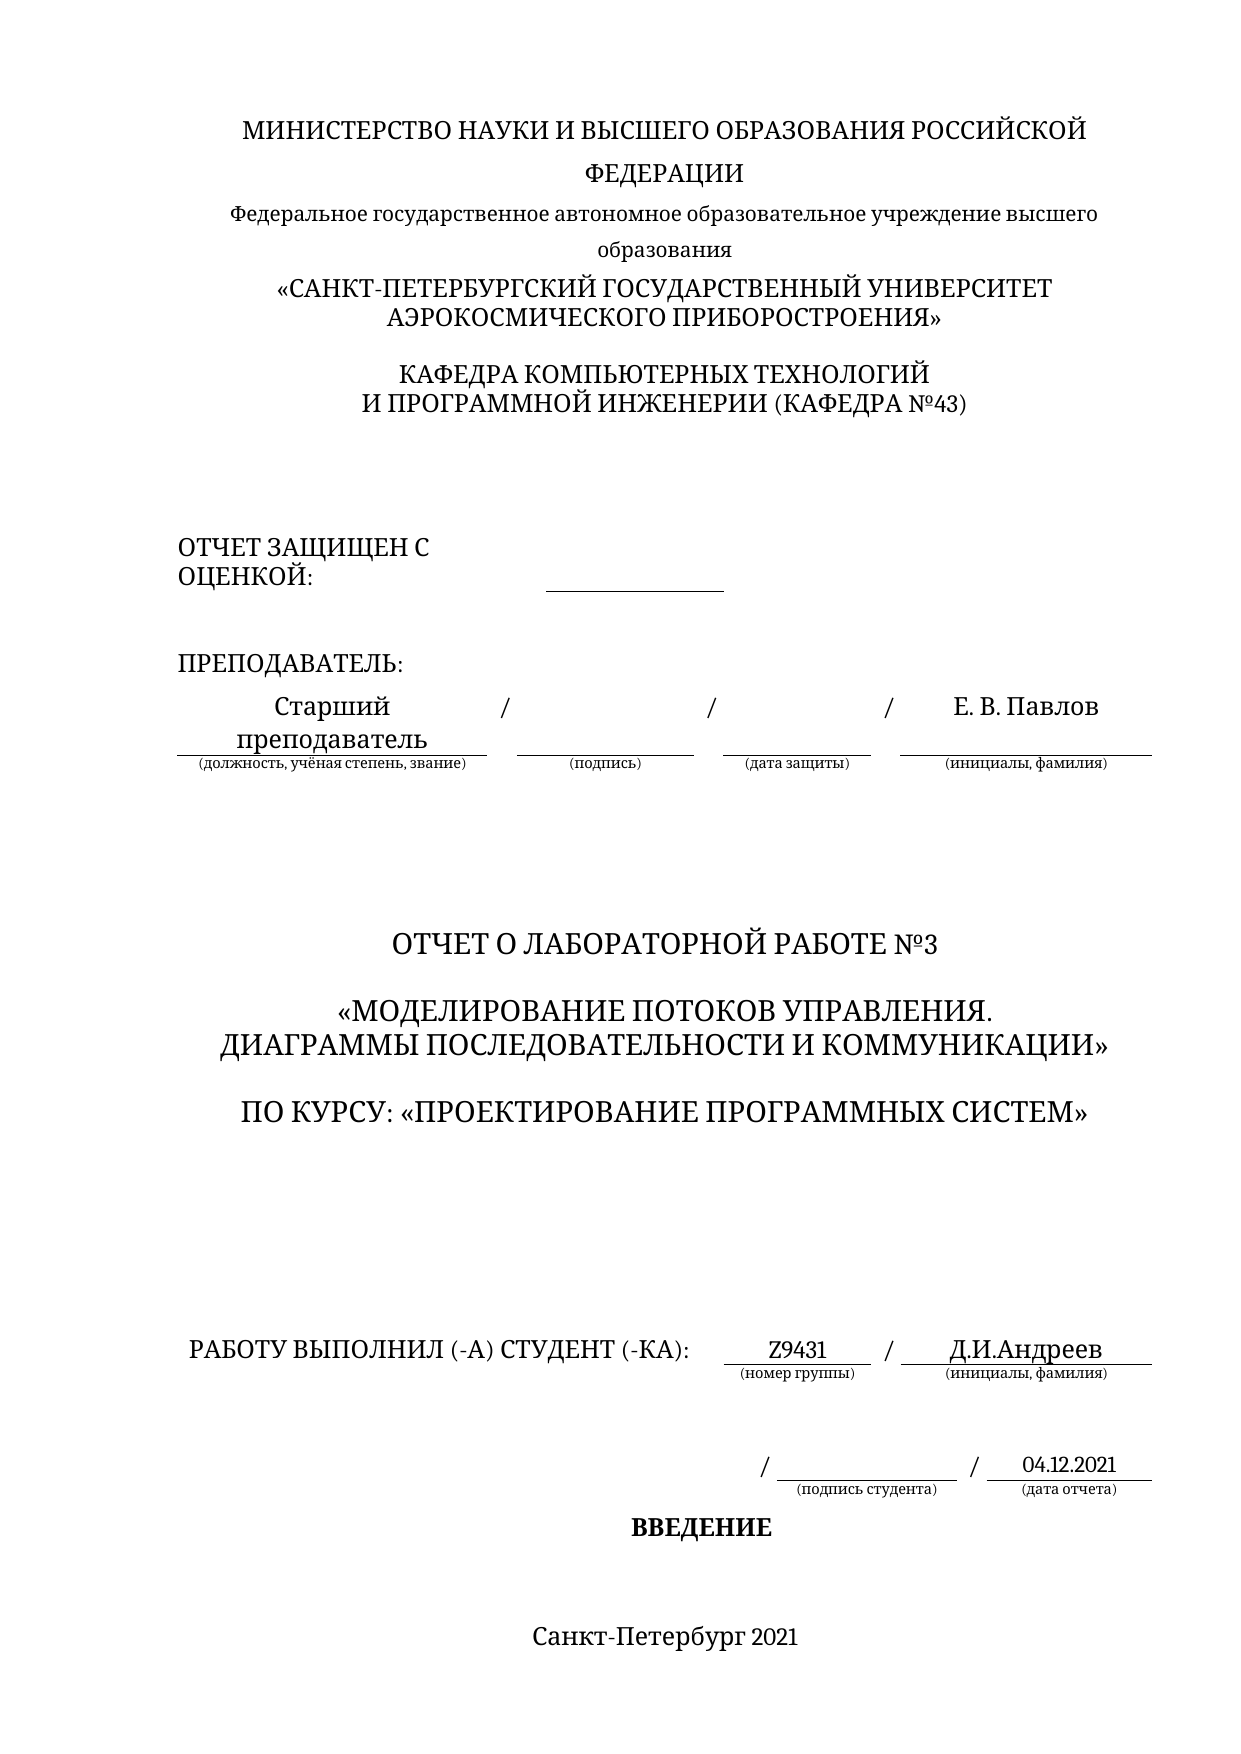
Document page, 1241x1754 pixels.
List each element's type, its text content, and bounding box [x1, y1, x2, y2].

table_cell (подпись) [517, 756, 694, 784]
table_cell [177, 1480, 747, 1510]
text ВВЕДЕНИЕ [251, 1514, 1152, 1543]
table_header 04.12.2021 [987, 1452, 1152, 1480]
table_header [724, 534, 1151, 591]
table_cell (инициалы, фамилия) [900, 756, 1152, 784]
table_cell [694, 755, 723, 784]
table_cell [747, 1480, 777, 1510]
table_header Е. В. Павлов [900, 693, 1152, 755]
table_cell [957, 1480, 987, 1510]
table_cell (инициалы, фамилия) [901, 1365, 1152, 1394]
table_header / [871, 693, 900, 755]
text ДИАГРАММЫ ПОСЛЕДОВАТЕЛЬНОСТИ И КОММУНИКАЦИИ» [177, 1029, 1152, 1062]
table_header / [694, 693, 723, 755]
table_cell [487, 755, 517, 784]
table_cell [871, 755, 900, 784]
table_cell (дата защиты) [723, 756, 871, 784]
table_header / [871, 1336, 901, 1364]
table_header [546, 534, 723, 591]
text ПРЕПОДАВАТЕЛЬ: [177, 650, 1152, 678]
table_header [517, 693, 694, 755]
table_header Д.И.Андреев [901, 1336, 1152, 1364]
table_header Z9431 [724, 1336, 871, 1364]
table_header [777, 1452, 957, 1480]
table_cell [871, 1364, 901, 1394]
table_header ОТЧЕТ ЗАЩИЩЕН С ОЦЕНКОЙ: [177, 534, 546, 591]
table_header [723, 693, 871, 755]
table_header / [957, 1452, 987, 1480]
table_cell (должность, учёная степень, звание) [177, 756, 487, 784]
table_cell (номер группы) [724, 1365, 871, 1394]
text «МОДЕЛИРОВАНИЕ ПОТОКОВ УПРАВЛЕНИЯ. [177, 995, 1152, 1029]
table_header РАБОТУ ВЫПОЛНИЛ (-А) СТУДЕНТ (-КА): [177, 1336, 723, 1364]
text ПО КУРСУ: «ПРОЕКТИРОВАНИЕ ПРОГРАММНЫХ СИСТЕМ» [177, 1096, 1152, 1129]
table_cell [177, 1364, 723, 1394]
text ОТЧЕТ О ЛАБОРАТОРНОЙ РАБОТЕ №3 [177, 928, 1152, 962]
table_header / [487, 693, 517, 755]
table_header Старший преподаватель [177, 693, 487, 755]
table_header [177, 1452, 747, 1480]
table_cell (подпись студента) [777, 1481, 957, 1510]
table_header / [747, 1452, 777, 1480]
table_cell (дата отчета) [987, 1481, 1152, 1510]
